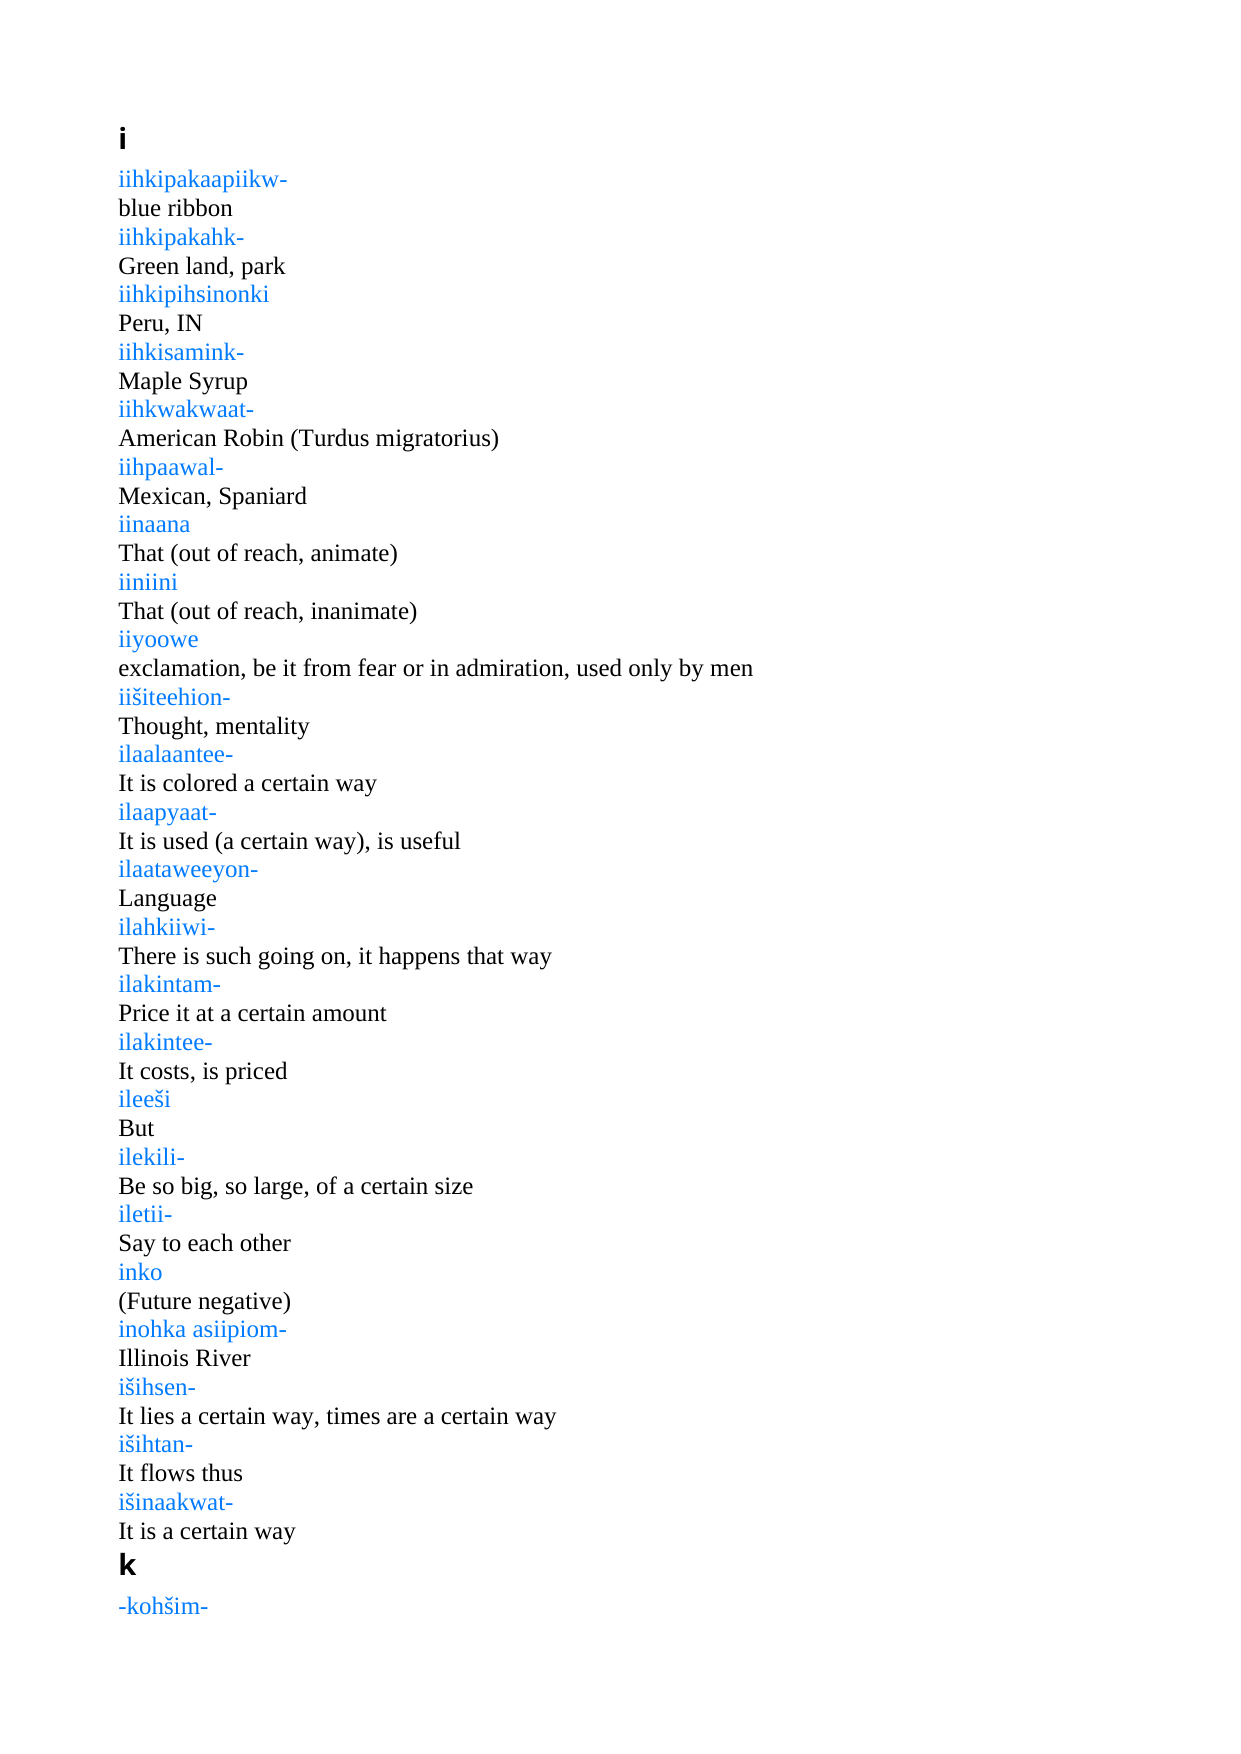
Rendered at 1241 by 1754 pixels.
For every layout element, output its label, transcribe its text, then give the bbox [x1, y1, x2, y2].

table_cell inko (Future negative) [118, 1257, 843, 1314]
table_cell išinaakwat- It is a certain way [118, 1487, 843, 1544]
table_cell inohka asiipiom- Illinois River [118, 1315, 843, 1372]
table_cell išihtan- It flows thus [118, 1430, 843, 1487]
table_cell iihpaawal- Mexican, Spaniard [118, 452, 843, 509]
table_cell ilekili- Be so big, so large, of a certain size [118, 1142, 843, 1199]
table_cell iiniini That (out of reach, inanimate) [118, 567, 843, 624]
table_cell -kohšim- [118, 1591, 1122, 1619]
table_cell iiyoowe exclamation, be it from fear or in admiration, used only by men [118, 625, 843, 682]
table_cell ilaapyaat- It is used (a certain way), is useful [118, 797, 843, 854]
table_cell ilaataweeyon- Language [118, 855, 843, 912]
table_cell iihkwakwaat- American Robin (Turdus migratorius) [118, 395, 843, 452]
table_cell ilakintee- It costs, is priced [118, 1027, 843, 1084]
table_cell iletii- Say to each other [118, 1200, 843, 1257]
table_cell iihkipihsinonki Peru, IN [118, 280, 843, 337]
table_cell iihkisamink- Maple Syrup [118, 337, 843, 394]
table_header i [118, 118, 843, 164]
table_cell ilakintam- Price it at a certain amount [118, 970, 843, 1027]
table_cell iišiteehion- Thought, mentality [118, 682, 843, 739]
table_cell iihkipakahk- Green land, park [118, 222, 843, 279]
table_cell ilaalaantee- It is colored a certain way [118, 740, 843, 797]
table_cell ilahkiiwi- There is such going on, it happens that way [118, 912, 843, 969]
table_header k [118, 1545, 1122, 1591]
table_cell ileeši But [118, 1085, 843, 1142]
table_cell iinaana That (out of reach, animate) [118, 510, 843, 567]
table_cell iihkipakaapiikw- blue ribbon [118, 165, 843, 222]
table_cell išihsen- It lies a certain way, times are a certain way [118, 1372, 843, 1429]
